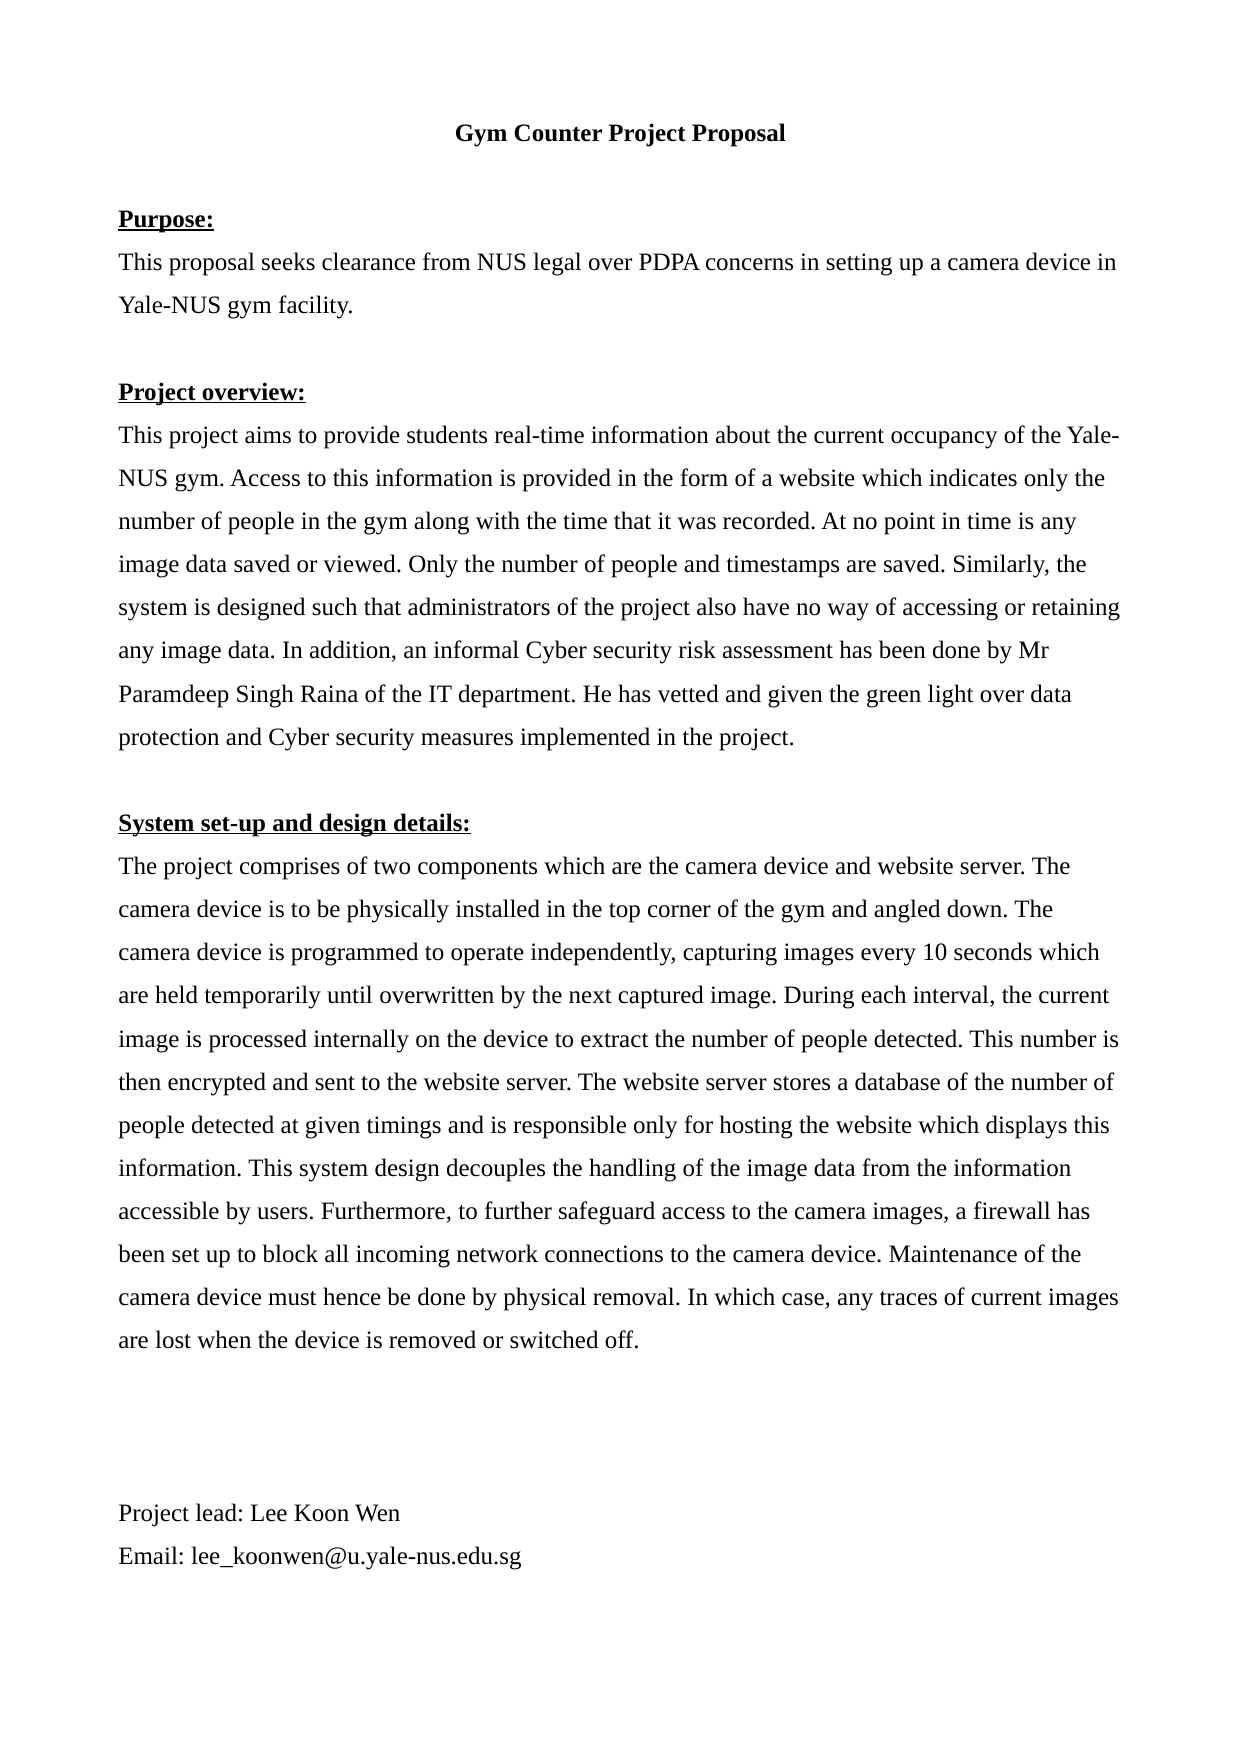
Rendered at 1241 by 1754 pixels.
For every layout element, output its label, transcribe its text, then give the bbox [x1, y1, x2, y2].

text Email: lee_koonwen@u.yale-nus.edu.sg [118, 1541, 1122, 1570]
text The project comprises of two components which are the camera device and website server. The camera device is to be physically installed in the top corner of the gym and angled down. The camera device is programmed to operate independently, capturing images every 10 seconds which are held temporarily until overwritten by the next captured image. During each interval, the current image is processed internally on the device to extract the number of people detected. This number is then encrypted and sent to the website server. The website server stores a database of the number of people detected at given timings and is responsible only for hosting the website which displays this information. This system design decouples the handling of the image data from the information accessible by users. Furthermore, to further safeguard access to the camera images, a firewall has been set up to block all incoming network connections to the camera device. Maintenance of the camera device must hence be done by physical removal. In which case, any traces of current images are lost when the device is removed or switched off. [118, 851, 1122, 1354]
text This proposal seeks clearance from NUS legal over PDPA concerns in setting up a camera device in Yale-NUS gym facility. [118, 247, 1122, 319]
text System set-up and design details: [118, 808, 1122, 837]
text Purpose: [118, 204, 1122, 233]
text Gym Counter Project Proposal [118, 118, 1122, 147]
text This project aims to provide students real-time information about the current occupancy of the Yale-NUS gym. Access to this information is provided in the form of a website which indicates only the number of people in the gym along with the time that it was recorded. At no point in time is any image data saved or viewed. Only the number of people and timestamps are saved. Similarly, the system is designed such that administrators of the project also have no way of accessing or retaining any image data. In addition, an informal Cyber security risk assessment has been done by Mr Paramdeep Singh Raina of the IT department. He has vetted and given the green light over data protection and Cyber security measures implemented in the project. [118, 420, 1122, 751]
text Project lead: Lee Koon Wen [118, 1498, 1122, 1527]
text Project overview: [118, 377, 1122, 406]
